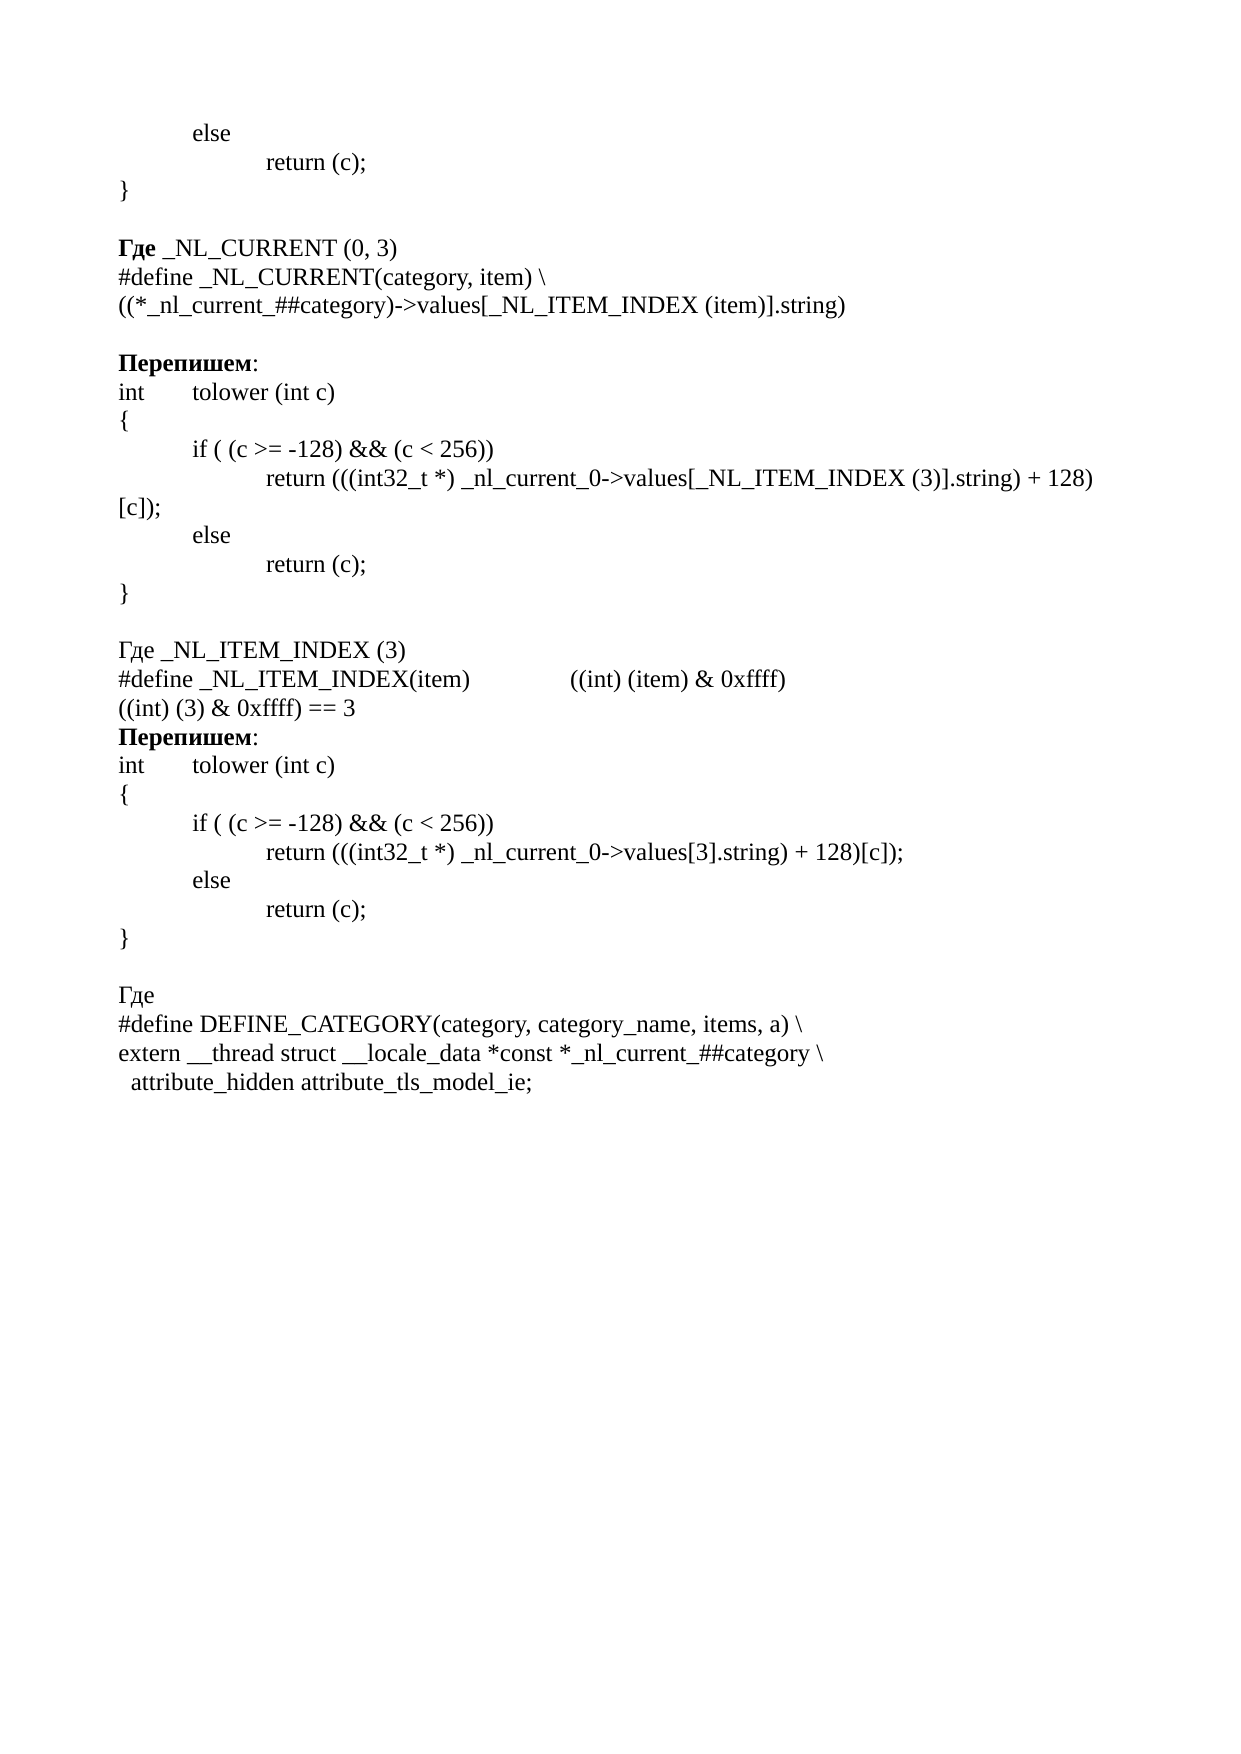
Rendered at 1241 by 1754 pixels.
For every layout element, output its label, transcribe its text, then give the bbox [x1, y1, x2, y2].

text ((*_nl_current_##category)->values[_NL_ITEM_INDEX (item)].string) [118, 291, 1122, 319]
text { [118, 406, 1122, 434]
text Где [118, 981, 1122, 1009]
text Где _NL_CURRENT (0, 3) [118, 233, 1122, 262]
text return (c); [118, 147, 1122, 176]
text extern __thread struct __locale_data *const *_nl_current_##category \ [118, 1038, 1122, 1067]
text else [118, 521, 1122, 549]
text return (((int32_t *) _nl_current_0->values[_NL_ITEM_INDEX (3)].string) + 128)[c]); [118, 463, 1122, 521]
text int tolower (int c) [118, 377, 1122, 406]
text } [118, 176, 1122, 204]
text return (c); [118, 894, 1122, 923]
text return (c); [118, 549, 1122, 578]
text return (((int32_t *) _nl_current_0->values[3].string) + 128)[c]); [118, 837, 1122, 866]
text if ( (c >= -128) && (c < 256)) [118, 808, 1122, 837]
text ((int) (3) & 0xffff) == 3 [118, 693, 1122, 722]
text } [118, 578, 1122, 607]
text #define _NL_CURRENT(category, item) \ [118, 262, 1122, 291]
text #define DEFINE_CATEGORY(category, category_name, items, a) \ [118, 1009, 1122, 1038]
text if ( (c >= -128) && (c < 256)) [118, 434, 1122, 463]
text { [118, 779, 1122, 808]
text } [118, 923, 1122, 952]
text else [118, 866, 1122, 894]
text attribute_hidden attribute_tls_model_ie; [118, 1067, 1122, 1096]
text Где _NL_ITEM_INDEX (3) [118, 636, 1122, 664]
text int tolower (int c) [118, 751, 1122, 779]
text Перепишем: [118, 348, 1122, 377]
text else [118, 118, 1122, 147]
text Перепишем: [118, 722, 1122, 751]
text #define _NL_ITEM_INDEX(item) ((int) (item) & 0xffff) [118, 664, 1122, 693]
